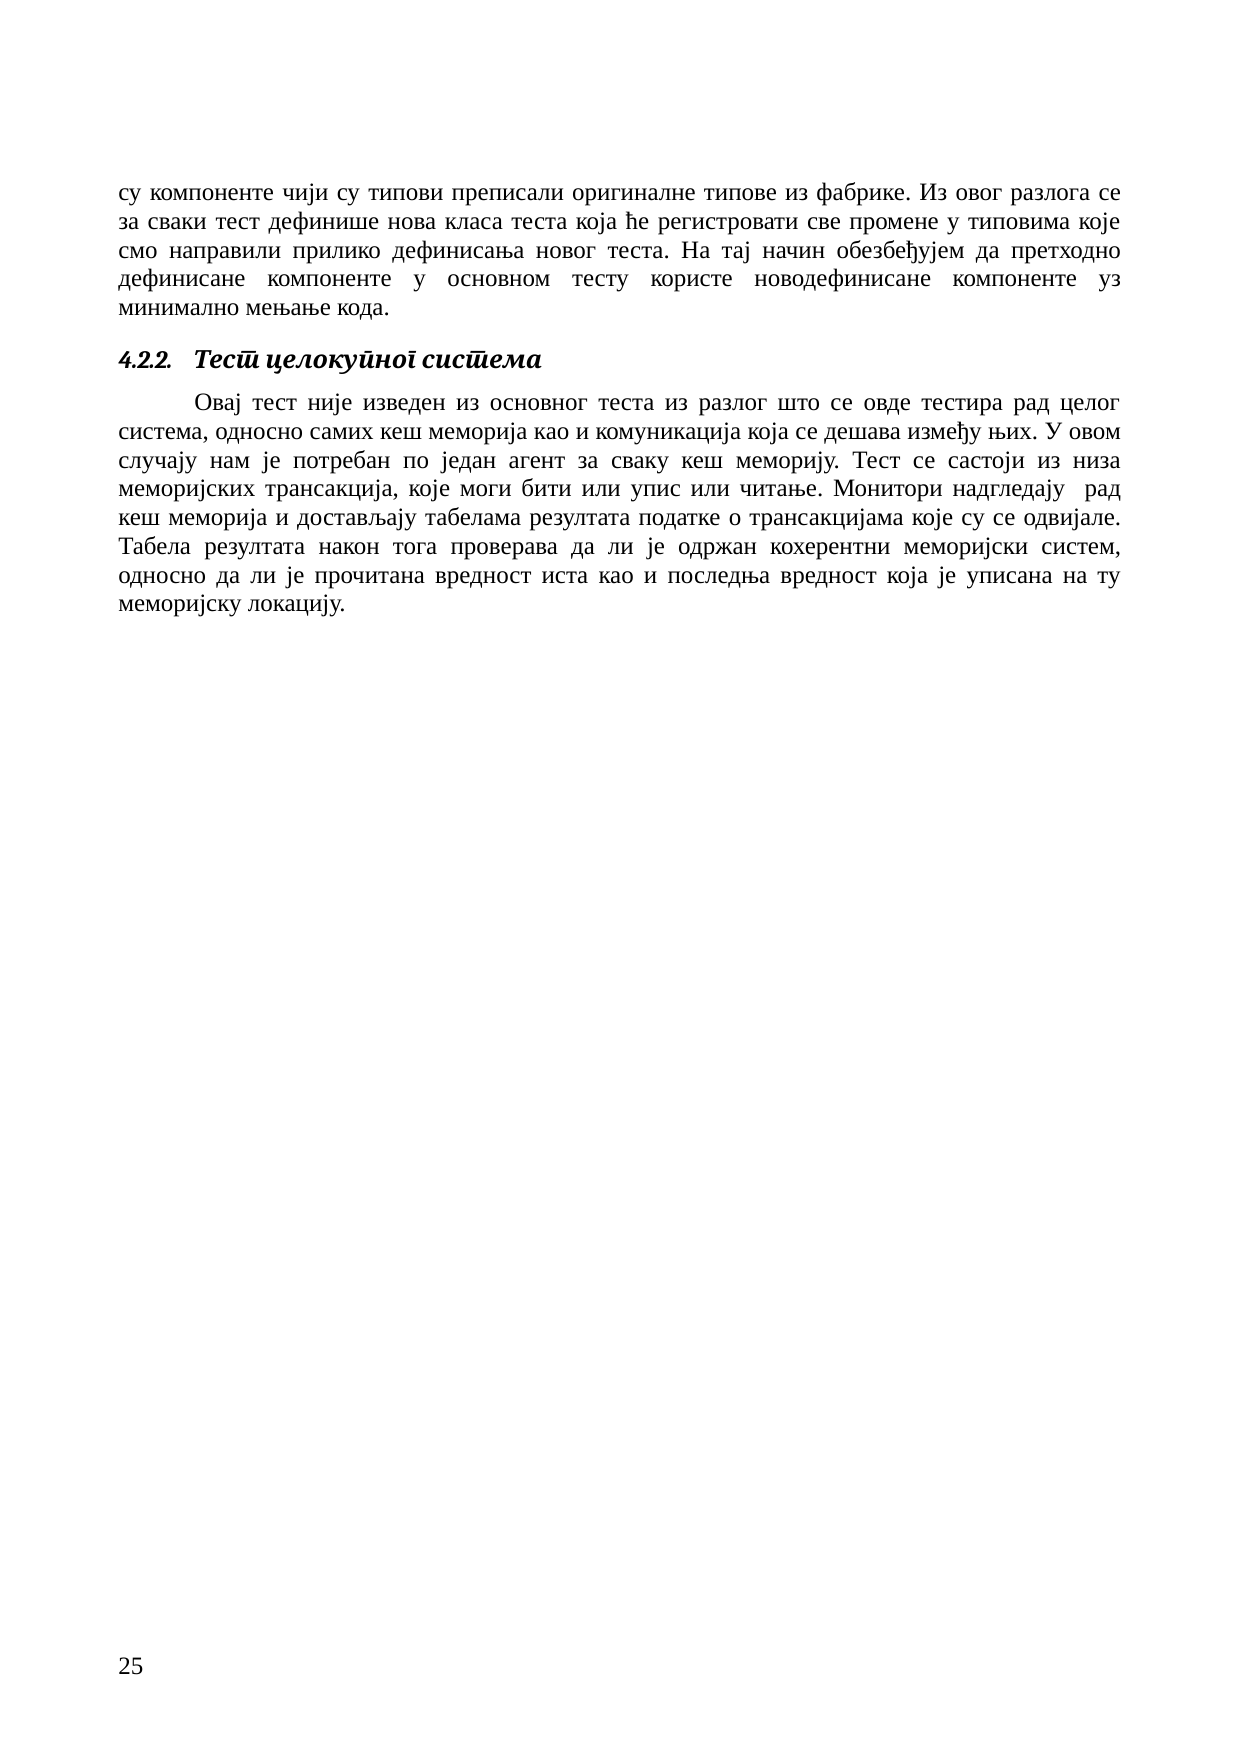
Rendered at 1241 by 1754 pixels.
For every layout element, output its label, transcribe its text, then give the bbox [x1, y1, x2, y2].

text су компоненте чији су типови преписали оригиналне типове из фабрике. Из овог разлога се за сваки тест дефинише нова класа теста која ће регистровати све промене у типовима које смо направили прилико дефинисања новог теста. На тај начин обезбеђујем да претходно дефинисане компоненте у основном тесту користе новодефинисане компоненте уз минимално мењање кода. [118, 177, 1122, 321]
subtitle Тест целокупног система [118, 346, 1122, 375]
text Овај тест није изведен из основног теста из разлог што се овде тестира рад целог система, односно самих кеш меморија као и комуникација која се дешава између њих. У овом случају нам је потребан по један агент за сваку кеш меморију. Тест се састоји из низа меморијских трансакција, које моги бити или упис или читање. Монитори надгледају рад кеш меморија и достављају табелама резултата податке о трансакцијама које су се одвијале. Табела резултата након тога проверава да ли је одржан кохерентни меморијски систем, односно да ли је прочитана вредност иста као и последња вредност која је уписана на ту меморијску локацију. [118, 387, 1122, 617]
